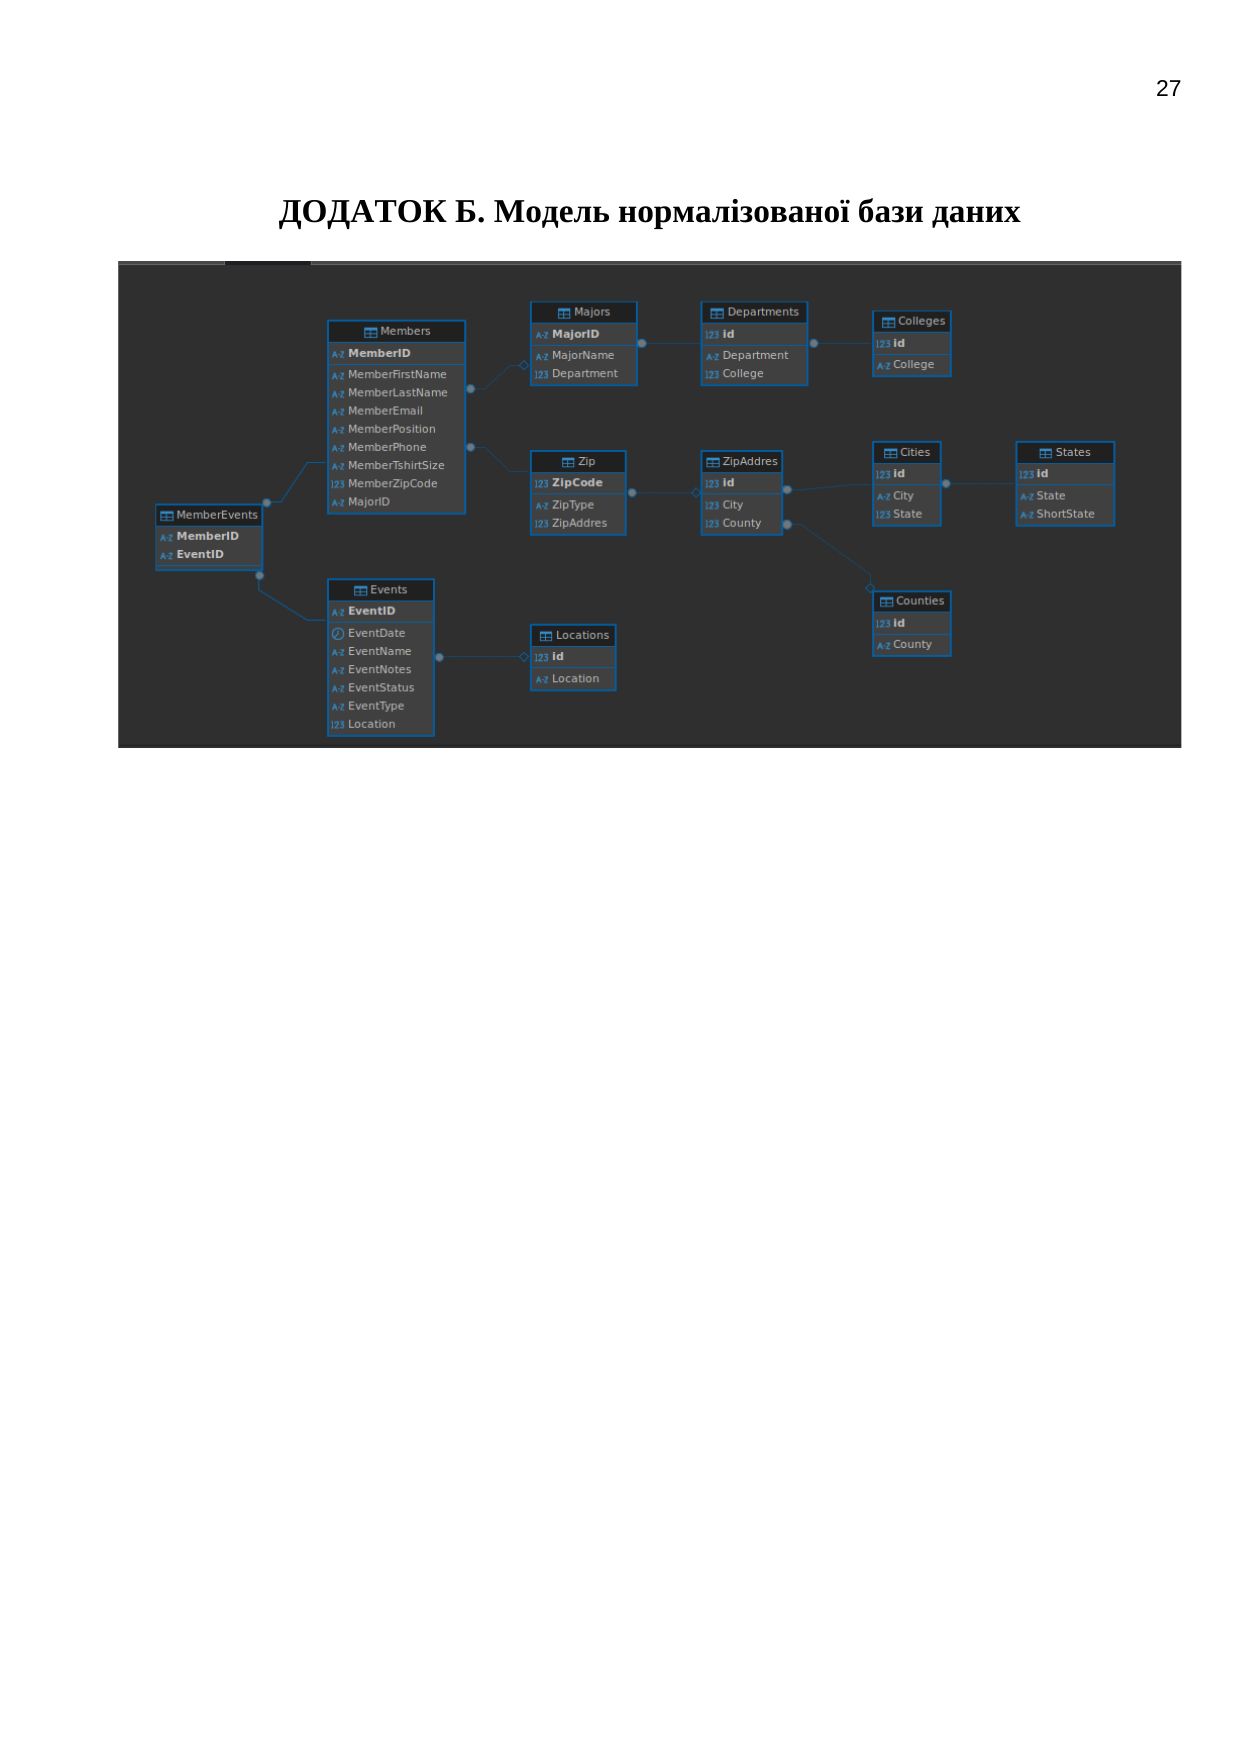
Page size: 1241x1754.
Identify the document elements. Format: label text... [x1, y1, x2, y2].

picture [118, 261, 1182, 748]
text ДОДАТОК Б. Модель нормалізованої бази даних [118, 192, 1181, 230]
